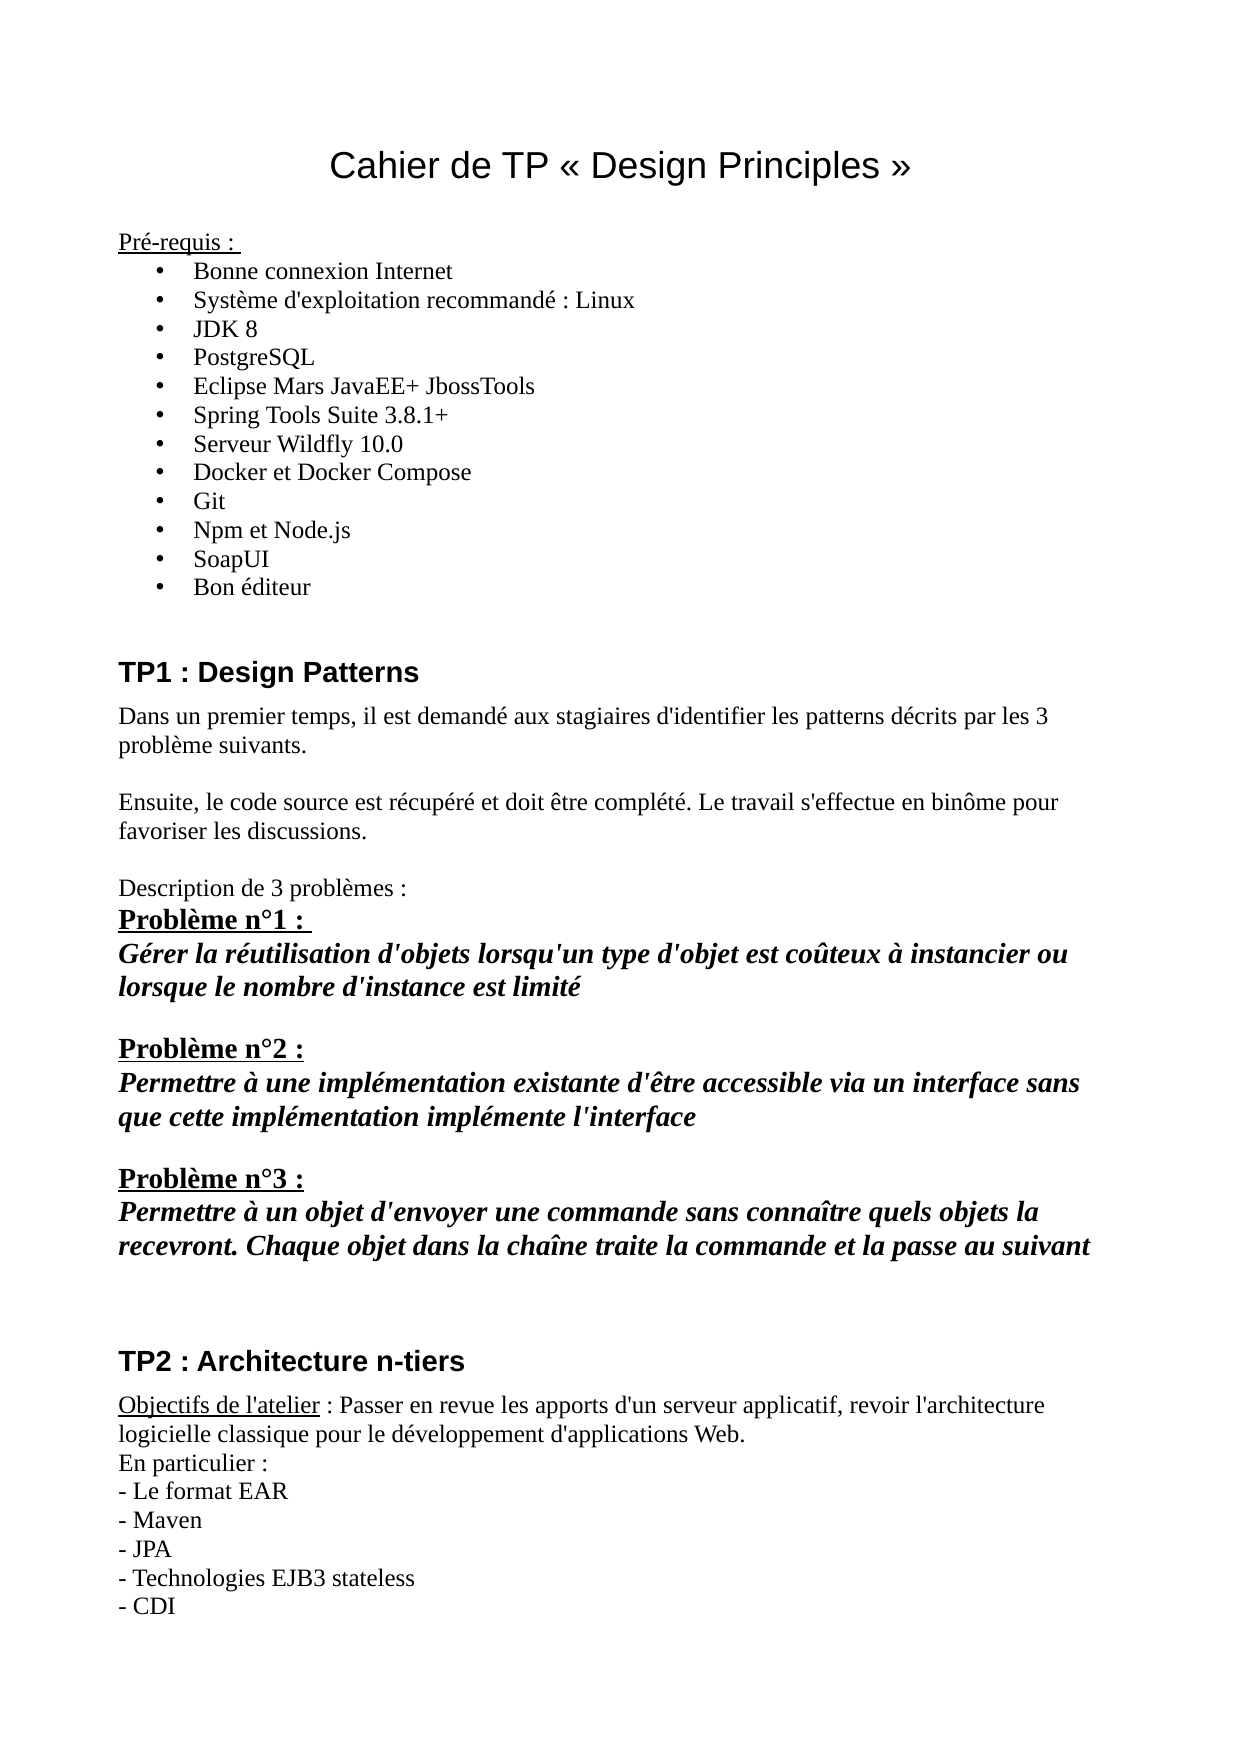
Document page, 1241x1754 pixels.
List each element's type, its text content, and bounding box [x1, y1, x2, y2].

text Description de 3 problèmes : [118, 873, 1122, 902]
text Problème n°3 : Permettre à un objet d'envoyer une commande sans connaître quels objets la recevront. Chaque objet dans la chaîne traite la commande et la passe au suivant [118, 1161, 1122, 1262]
title Cahier de TP « Design Principles » [118, 143, 1122, 186]
list JDK 8 [156, 314, 1122, 342]
text Objectifs de l'atelier : Passer en revue les apports d'un serveur applicatif, revoir l'architecture logicielle classique pour le développement d'applications Web. [118, 1390, 1122, 1448]
list Npm et Node.js [156, 515, 1122, 544]
text Pré-requis : [118, 227, 1122, 256]
list PostgreSQL [156, 342, 1122, 371]
list Eclipse Mars JavaEE+ JbossTools [156, 371, 1122, 400]
list Bon éditeur [156, 572, 1122, 601]
text Ensuite, le code source est récupéré et doit être complété. Le travail s'effectue en binôme pour favoriser les discussions. [118, 787, 1122, 845]
text - Le format EAR [118, 1476, 1122, 1505]
list Bonne connexion Internet [156, 256, 1122, 285]
list Système d'exploitation recommandé : Linux [156, 285, 1122, 314]
subtitle TP1 : Design Patterns [118, 655, 1122, 688]
subtitle TP2 : Architecture n-tiers [118, 1344, 1122, 1378]
list Docker et Docker Compose [156, 457, 1122, 486]
text En particulier : [118, 1448, 1122, 1476]
list Git [156, 486, 1122, 515]
text - CDI [118, 1591, 1122, 1620]
text - Technologies EJB3 stateless [118, 1563, 1122, 1591]
list Serveur Wildfly 10.0 [156, 429, 1122, 457]
text - JPA [118, 1534, 1122, 1563]
text Problème n°1 : Gérer la réutilisation d'objets lorsqu'un type d'objet est coûteux à instancier ou lorsque le nombre d'instance est limité [118, 902, 1122, 1003]
text Dans un premier temps, il est demandé aux stagiaires d'identifier les patterns décrits par les 3 problème suivants. [118, 701, 1122, 758]
list SoapUI [156, 544, 1122, 572]
text Problème n°2 : Permettre à une implémentation existante d'être accessible via un interface sans que cette implémentation implémente l'interface [118, 1032, 1122, 1132]
text - Maven [118, 1505, 1122, 1534]
list Spring Tools Suite 3.8.1+ [156, 400, 1122, 429]
